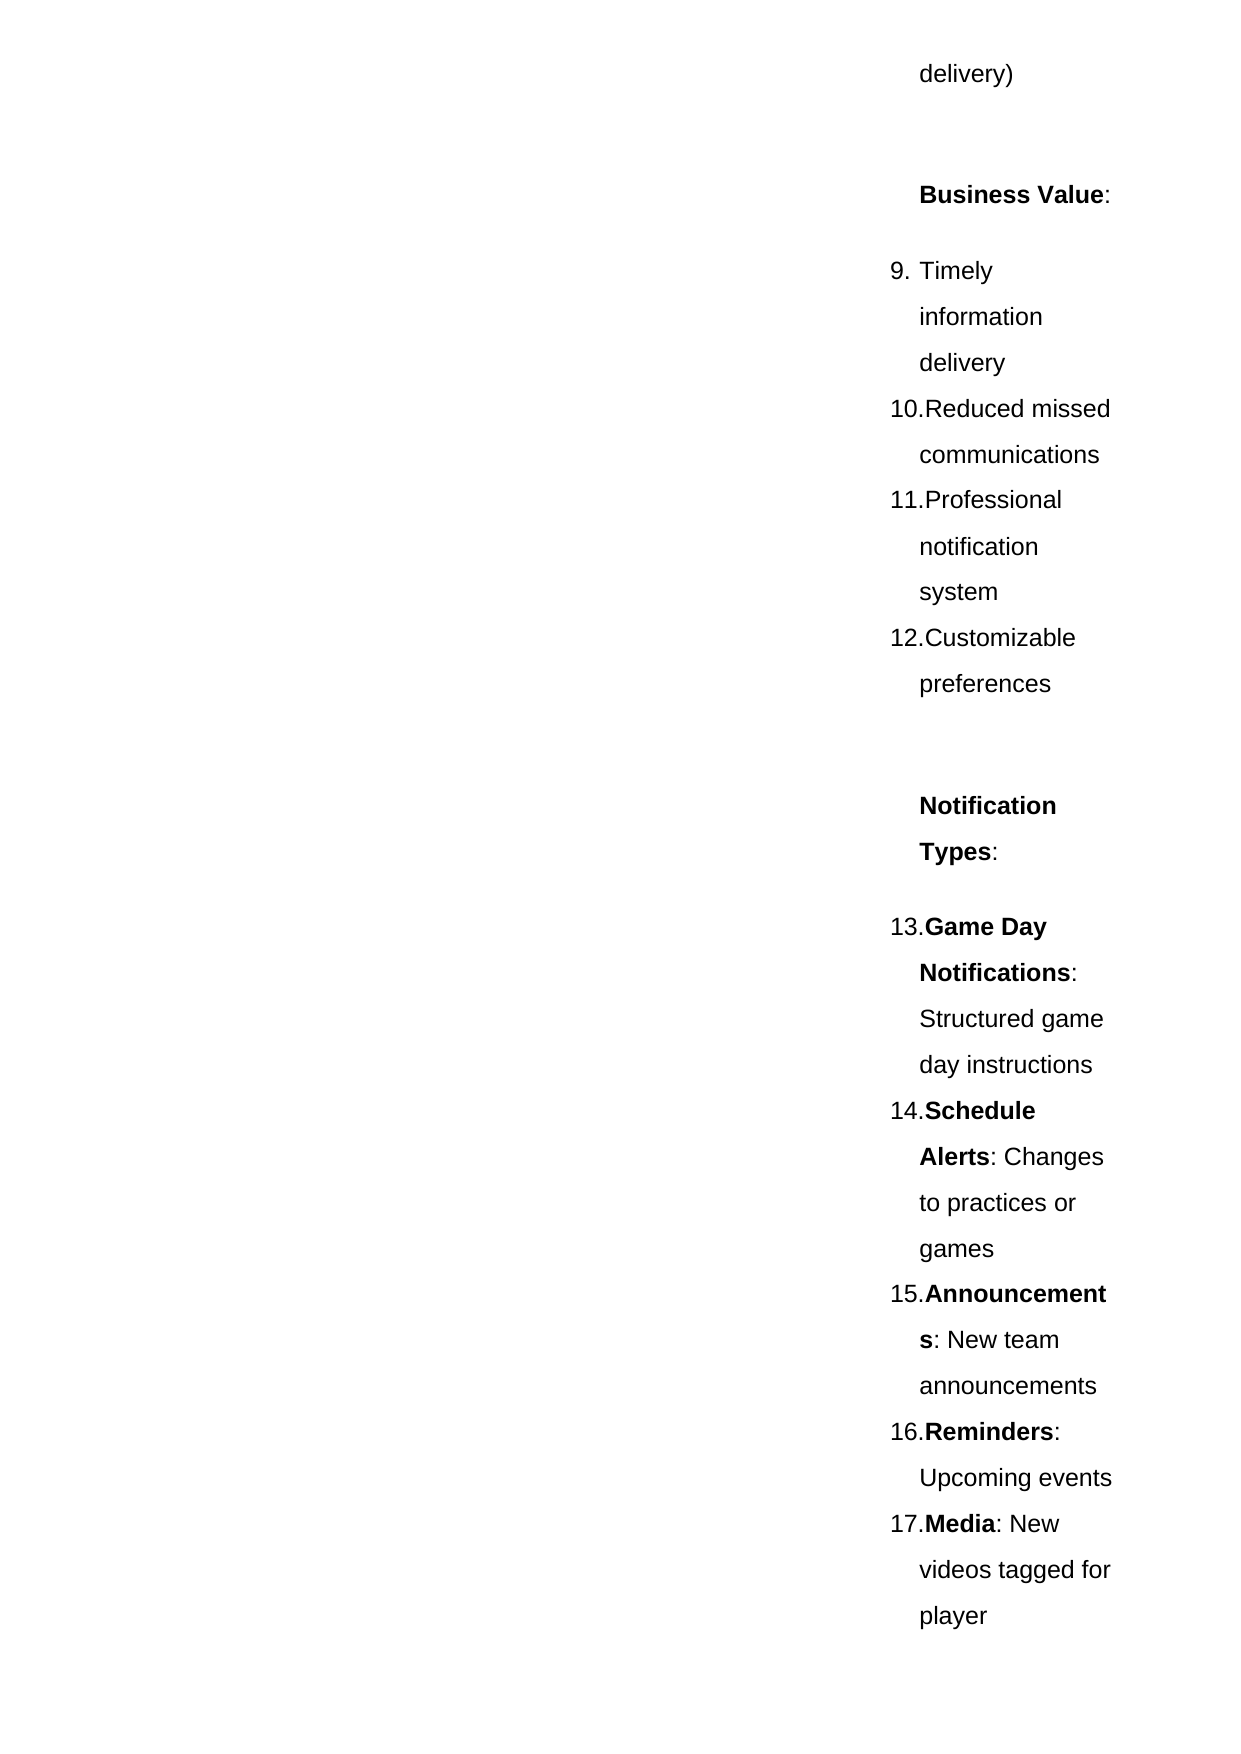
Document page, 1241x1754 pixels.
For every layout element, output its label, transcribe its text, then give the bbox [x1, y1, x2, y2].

list Media: New videos tagged for player [890, 1509, 1119, 1630]
list Announcements: New team announcements [890, 1279, 1119, 1400]
list Timely information delivery [890, 256, 1119, 376]
list Reminders: Upcoming events [890, 1417, 1119, 1492]
list Professional notification system [890, 486, 1119, 606]
list delivery) [890, 59, 1119, 88]
list Notification Types: [890, 791, 1119, 865]
list Reduced missed communications [890, 394, 1119, 468]
list Game Day Notifications: Structured game day instructions [890, 912, 1119, 1078]
list Customizable preferences [890, 623, 1119, 698]
list Schedule Alerts: Changes to practices or games [890, 1096, 1119, 1262]
list Business Value: [890, 180, 1119, 209]
